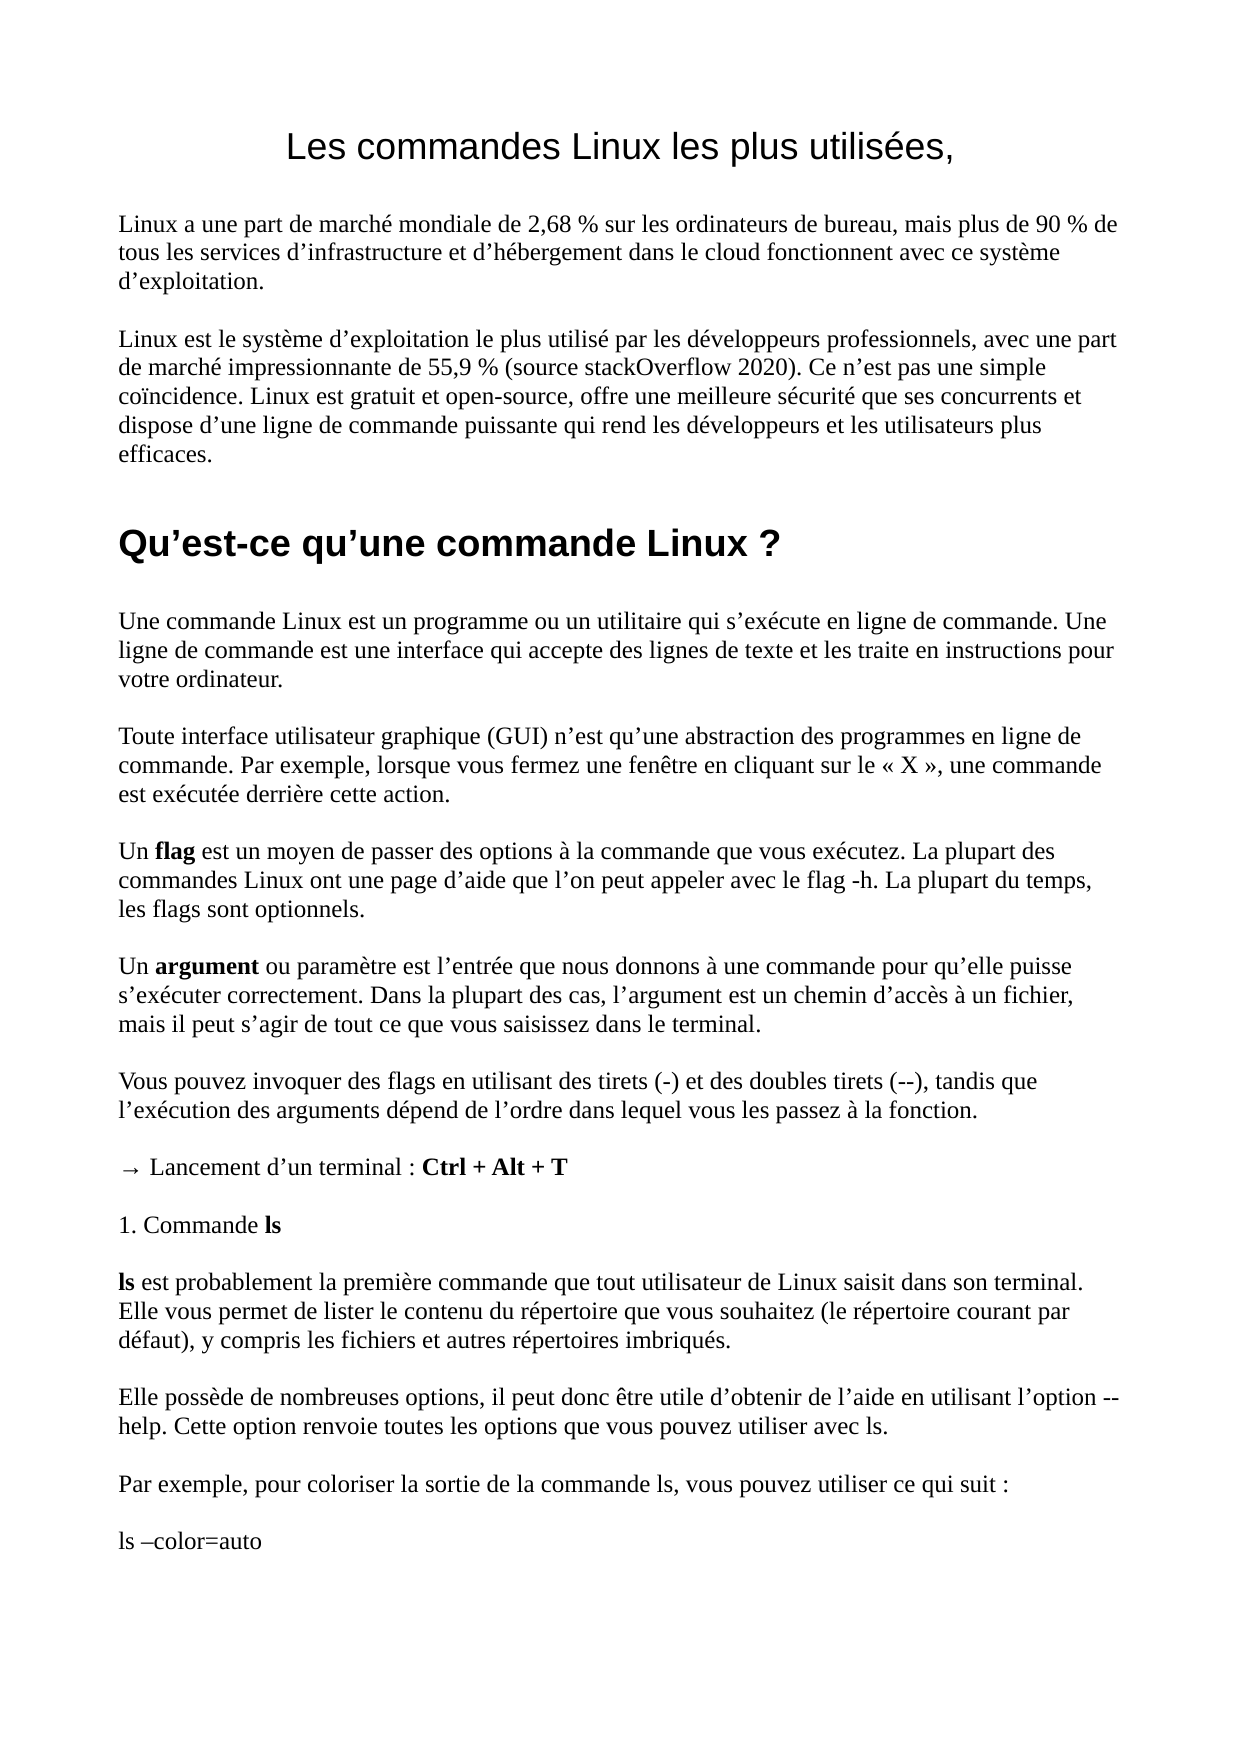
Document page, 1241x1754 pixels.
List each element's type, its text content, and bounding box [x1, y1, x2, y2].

text → Lancement d’un terminal : Ctrl + Alt + T [118, 1152, 1122, 1181]
subtitle Qu’est-ce qu’une commande Linux ? [118, 521, 1122, 565]
text Par exemple, pour coloriser la sortie de la commande ls, vous pouvez utiliser ce qui suit : [118, 1469, 1122, 1497]
text ls –color=auto [118, 1526, 1122, 1555]
text Un argument ou paramètre est l’entrée que nous donnons à une commande pour qu’elle puisse s’exécuter correctement. Dans la plupart des cas, l’argument est un chemin d’accès à un fichier, mais il peut s’agir de tout ce que vous saisissez dans le terminal. [118, 951, 1122, 1037]
text Linux a une part de marché mondiale de 2,68 % sur les ordinateurs de bureau, mais plus de 90 % de tous les services d’infrastructure et d’hébergement dans le cloud fonctionnent avec ce système d’exploitation. [118, 209, 1122, 295]
subtitle Les commandes Linux les plus utilisées, [118, 124, 1122, 167]
text Linux est le système d’exploitation le plus utilisé par les développeurs professionnels, avec une part de marché impressionnante de 55,9 % (source stackOverflow 2020). Ce n’est pas une simple coïncidence. Linux est gratuit et open-source, offre une meilleure sécurité que ses concurrents et dispose d’une ligne de commande puissante qui rend les développeurs et les utilisateurs plus efficaces. [118, 324, 1122, 467]
text Toute interface utilisateur graphique (GUI) n’est qu’une abstraction des programmes en ligne de commande. Par exemple, lorsque vous fermez une fenêtre en cliquant sur le « X », une commande est exécutée derrière cette action. [118, 721, 1122, 807]
text Un flag est un moyen de passer des options à la commande que vous exécutez. La plupart des commandes Linux ont une page d’aide que l’on peut appeler avec le flag -h. La plupart du temps, les flags sont optionnels. [118, 836, 1122, 922]
text Vous pouvez invoquer des flags en utilisant des tirets (-) et des doubles tirets (--), tandis que l’exécution des arguments dépend de l’ordre dans lequel vous les passez à la fonction. [118, 1066, 1122, 1124]
text Elle possède de nombreuses options, il peut donc être utile d’obtenir de l’aide en utilisant l’option --help. Cette option renvoie toutes les options que vous pouvez utiliser avec ls. [118, 1382, 1122, 1440]
text 1. Commande ls [118, 1210, 1122, 1239]
text ls est probablement la première commande que tout utilisateur de Linux saisit dans son terminal. Elle vous permet de lister le contenu du répertoire que vous souhaitez (le répertoire courant par défaut), y compris les fichiers et autres répertoires imbriqués. [118, 1267, 1122, 1354]
text Une commande Linux est un programme ou un utilitaire qui s’exécute en ligne de commande. Une ligne de commande est une interface qui accepte des lignes de texte et les traite en instructions pour votre ordinateur. [118, 606, 1122, 692]
